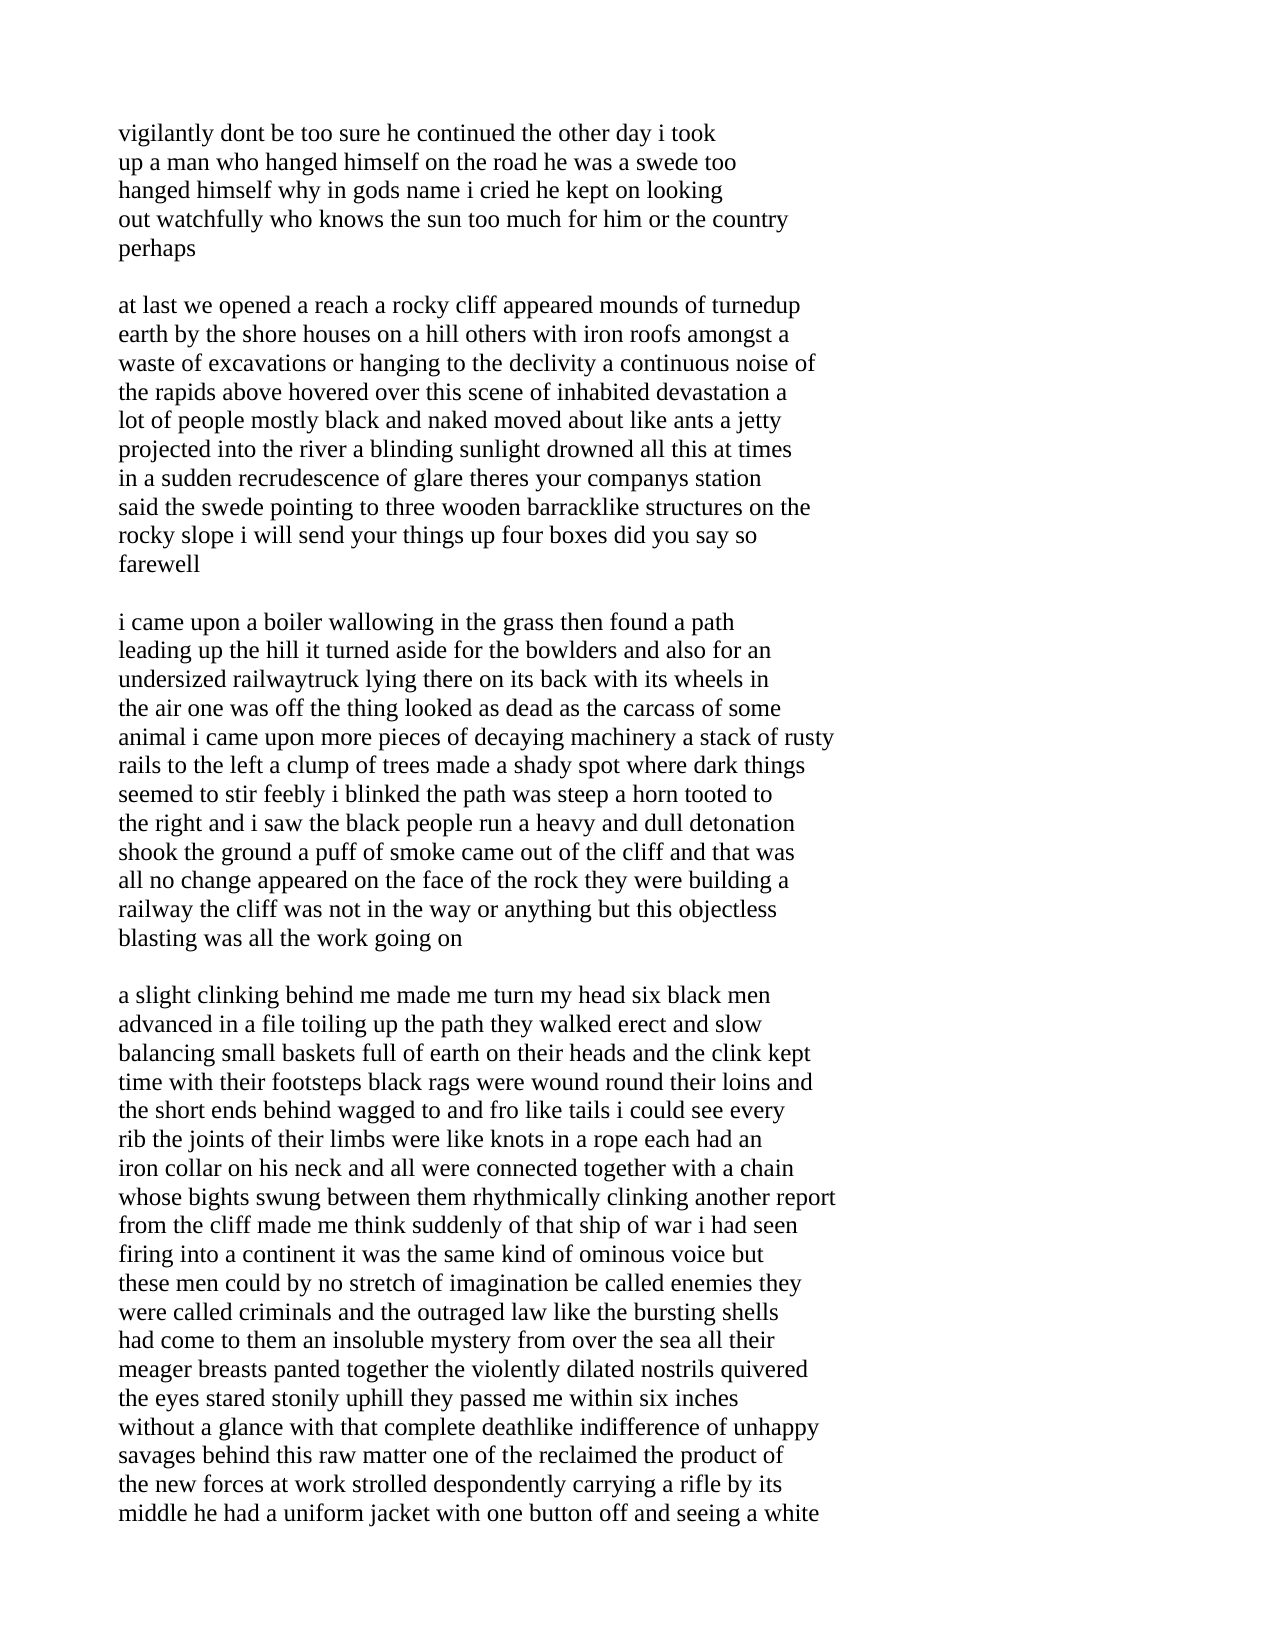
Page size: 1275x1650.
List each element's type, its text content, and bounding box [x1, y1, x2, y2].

text the eyes stared stonily uphill they passed me within six inches [118, 1383, 1157, 1412]
text hanged himself why in gods name i cried he kept on looking [118, 176, 1157, 204]
text vigilantly dont be too sure he continued the other day i took [118, 118, 1157, 147]
text meager breasts panted together the violently dilated nostrils quivered [118, 1354, 1157, 1383]
text middle he had a uniform jacket with one button off and seeing a white [118, 1498, 1157, 1527]
text earth by the shore houses on a hill others with iron roofs amongst a [118, 319, 1157, 348]
text the air one was off the thing looked as dead as the carcass of some [118, 693, 1157, 722]
text from the cliff made me think suddenly of that ship of war i had seen [118, 1211, 1157, 1239]
text whose bights swung between them rhythmically clinking another report [118, 1182, 1157, 1211]
text savages behind this raw matter one of the reclaimed the product of [118, 1441, 1157, 1469]
text leading up the hill it turned aside for the bowlders and also for an [118, 636, 1157, 664]
text these men could by no stretch of imagination be called enemies they [118, 1268, 1157, 1297]
text balancing small baskets full of earth on their heads and the clink kept [118, 1038, 1157, 1067]
text up a man who hanged himself on the road he was a swede too [118, 147, 1157, 176]
text had come to them an insoluble mystery from over the sea all their [118, 1326, 1157, 1354]
text time with their footsteps black rags were wound round their loins and [118, 1067, 1157, 1096]
text i came upon a boiler wallowing in the grass then found a path [118, 607, 1157, 636]
text farewell [118, 549, 1157, 578]
text in a sudden recrudescence of glare theres your companys station [118, 463, 1157, 492]
text out watchfully who knows the sun too much for him or the country [118, 204, 1157, 233]
text said the swede pointing to three wooden barracklike structures on the [118, 492, 1157, 521]
text a slight clinking behind me made me turn my head six black men [118, 981, 1157, 1009]
text railway the cliff was not in the way or anything but this objectless [118, 894, 1157, 923]
text shook the ground a puff of smoke came out of the cliff and that was [118, 837, 1157, 866]
text were called criminals and the outraged law like the bursting shells [118, 1297, 1157, 1326]
text the short ends behind wagged to and fro like tails i could see every [118, 1096, 1157, 1124]
text animal i came upon more pieces of decaying machinery a stack of rusty [118, 722, 1157, 751]
text rails to the left a clump of trees made a shady spot where dark things [118, 751, 1157, 779]
text lot of people mostly black and naked moved about like ants a jetty [118, 406, 1157, 434]
text the new forces at work strolled despondently carrying a rifle by its [118, 1469, 1157, 1498]
text firing into a continent it was the same kind of ominous voice but [118, 1239, 1157, 1268]
text waste of excavations or hanging to the declivity a continuous noise of [118, 348, 1157, 377]
text at last we opened a reach a rocky cliff appeared mounds of turnedup [118, 291, 1157, 319]
text projected into the river a blinding sunlight drowned all this at times [118, 434, 1157, 463]
text iron collar on his neck and all were connected together with a chain [118, 1153, 1157, 1182]
text undersized railwaytruck lying there on its back with its wheels in [118, 664, 1157, 693]
text advanced in a file toiling up the path they walked erect and slow [118, 1009, 1157, 1038]
text the rapids above hovered over this scene of inhabited devastation a [118, 377, 1157, 406]
text rib the joints of their limbs were like knots in a rope each had an [118, 1124, 1157, 1153]
text seemed to stir feebly i blinked the path was steep a horn tooted to [118, 779, 1157, 808]
text perhaps [118, 233, 1157, 262]
text rocky slope i will send your things up four boxes did you say so [118, 521, 1157, 549]
text the right and i saw the black people run a heavy and dull detonation [118, 808, 1157, 837]
text without a glance with that complete deathlike indifference of unhappy [118, 1412, 1157, 1441]
text all no change appeared on the face of the rock they were building a [118, 866, 1157, 894]
text blasting was all the work going on [118, 923, 1157, 952]
